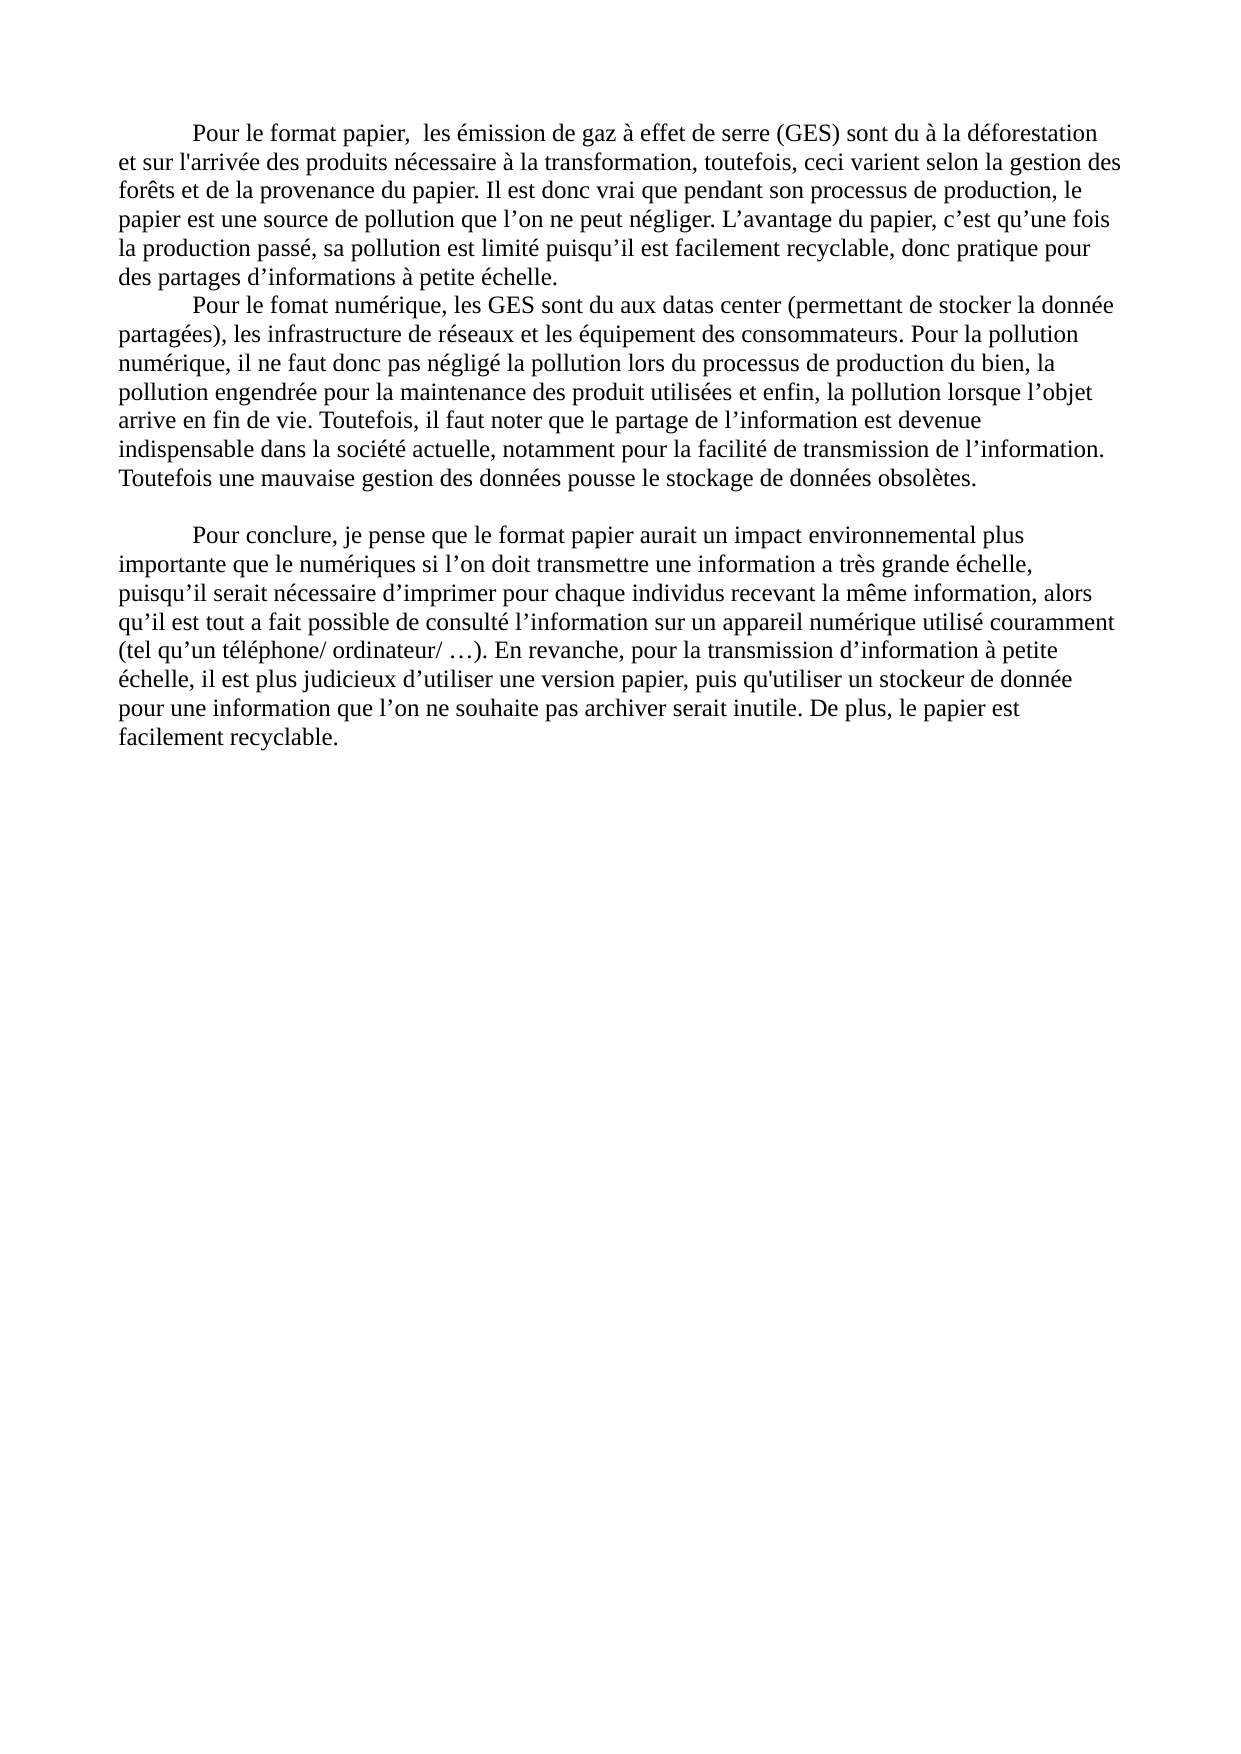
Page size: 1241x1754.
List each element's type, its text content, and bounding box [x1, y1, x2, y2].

text Pour conclure, je pense que le format papier aurait un impact environnemental plus importante que le numériques si l’on doit transmettre une information a très grande échelle, puisqu’il serait nécessaire d’imprimer pour chaque individus recevant la même information, alors qu’il est tout a fait possible de consulté l’information sur un appareil numérique utilisé couramment (tel qu’un téléphone/ ordinateur/ …). En revanche, pour la transmission d’information à petite échelle, il est plus judicieux d’utiliser une version papier, puis qu'utiliser un stockeur de donnée pour une information que l’on ne souhaite pas archiver serait inutile. De plus, le papier est facilement recyclable. [118, 521, 1122, 751]
text Pour le format papier, les émission de gaz à effet de serre (GES) sont du à la déforestation et sur l'arrivée des produits nécessaire à la transformation, toutefois, ceci varient selon la gestion des forêts et de la provenance du papier. Il est donc vrai que pendant son processus de production, le papier est une source de pollution que l’on ne peut négliger. L’avantage du papier, c’est qu’une fois la production passé, sa pollution est limité puisqu’il est facilement recyclable, donc pratique pour des partages d’informations à petite échelle. [118, 118, 1122, 291]
text Pour le fomat numérique, les GES sont du aux datas center (permettant de stocker la donnée partagées), les infrastructure de réseaux et les équipement des consommateurs. Pour la pollution numérique, il ne faut donc pas négligé la pollution lors du processus de production du bien, la pollution engendrée pour la maintenance des produit utilisées et enfin, la pollution lorsque l’objet arrive en fin de vie. Toutefois, il faut noter que le partage de l’information est devenue indispensable dans la société actuelle, notamment pour la facilité de transmission de l’information. Toutefois une mauvaise gestion des données pousse le stockage de données obsolètes. [118, 291, 1122, 492]
